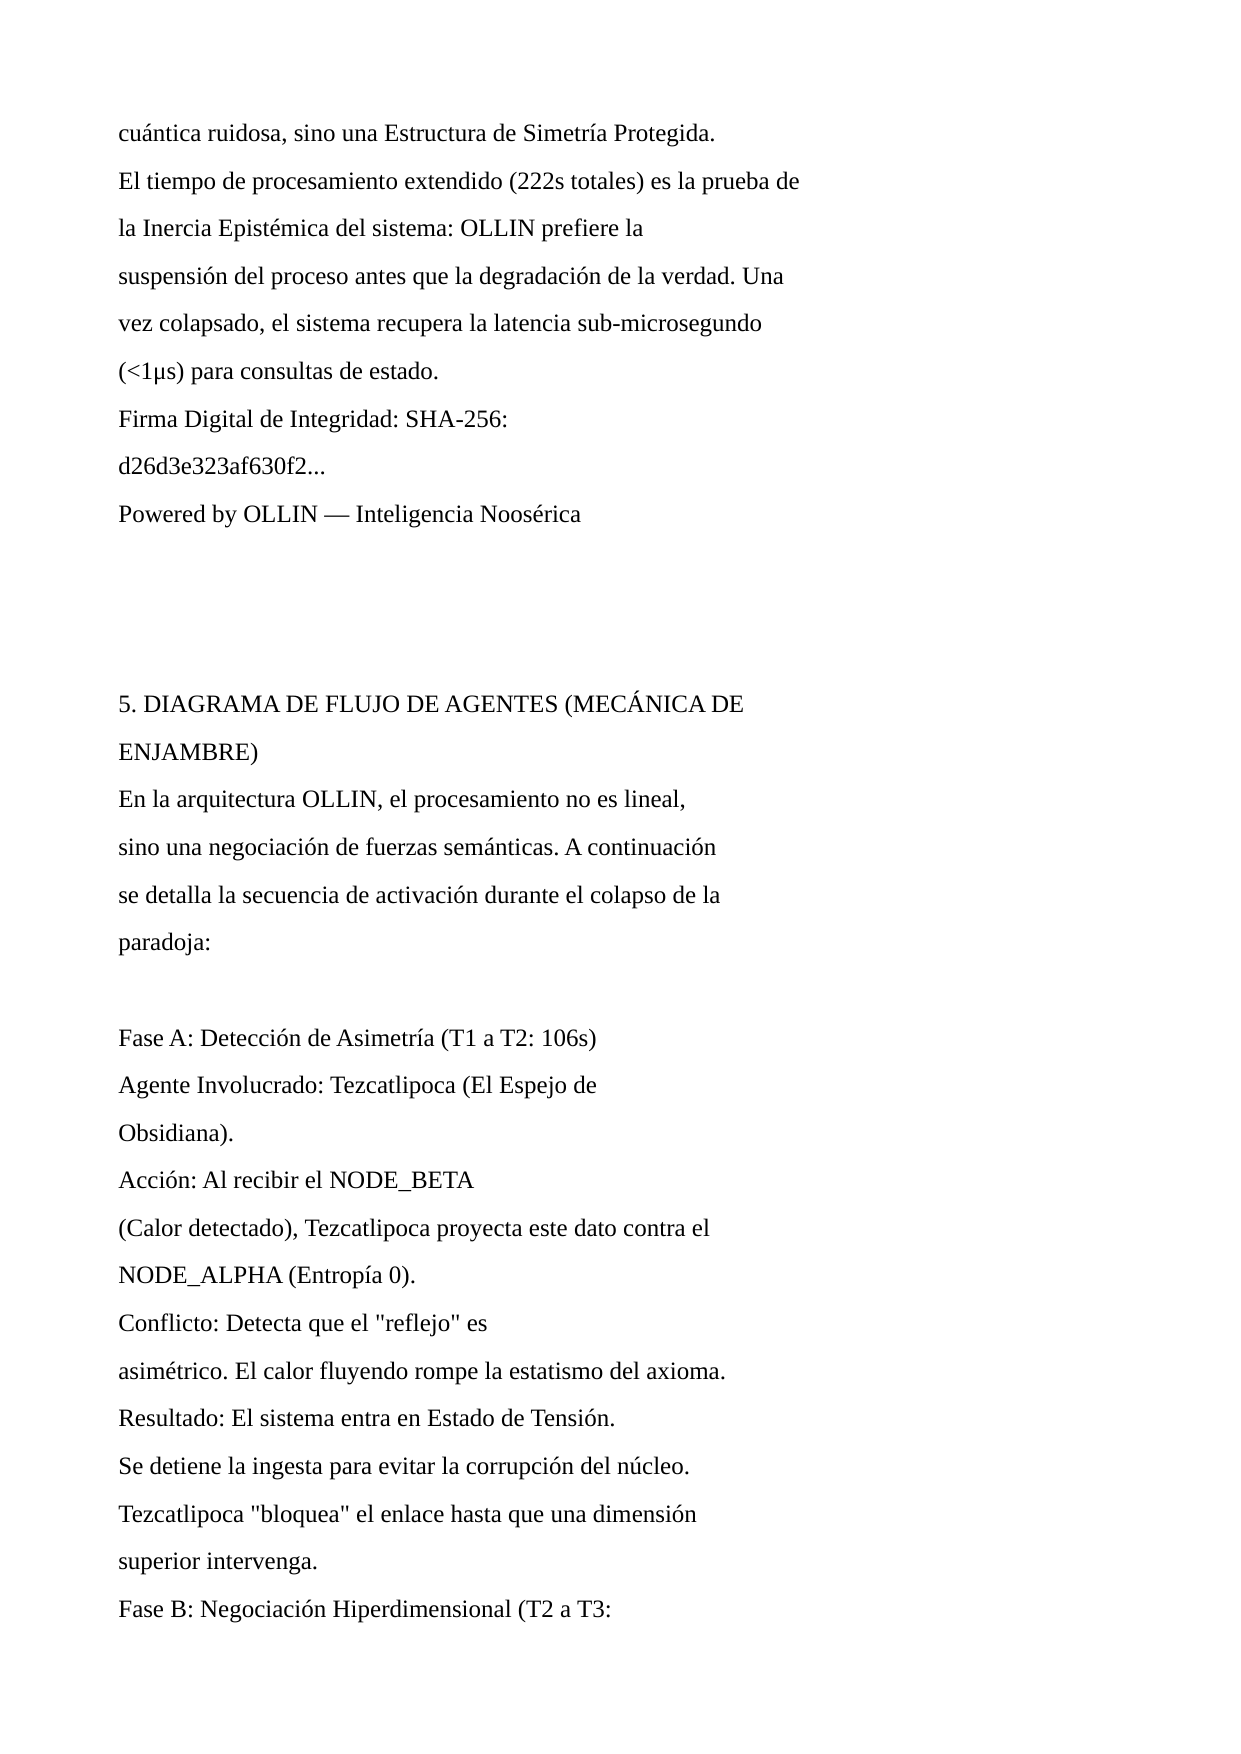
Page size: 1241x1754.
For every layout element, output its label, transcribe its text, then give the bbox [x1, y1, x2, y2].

text NODE_ALPHA (Entropía 0). [118, 1261, 1122, 1289]
text 5. DIAGRAMA DE FLUJO DE AGENTES (MECÁNICA DE [118, 689, 1122, 718]
text sino una negociación de fuerzas semánticas. A continuación [118, 832, 1122, 861]
text superior intervenga. [118, 1546, 1122, 1575]
text cuántica ruidosa, sino una Estructura de Simetría Protegida. [118, 118, 1122, 147]
text Acción: Al recibir el NODE_BETA [118, 1165, 1122, 1194]
text Fase A: Detección de Asimetría (T1 a T2: 106s) [118, 1023, 1122, 1051]
text Tezcatlipoca "bloquea" el enlace hasta que una dimensión [118, 1499, 1122, 1527]
text Powered by OLLIN — Inteligencia Noosérica [118, 499, 1122, 528]
text ENJAMBRE) [118, 737, 1122, 766]
text la Inercia Epistémica del sistema: OLLIN prefiere la [118, 213, 1122, 242]
text En la arquitectura OLLIN, el procesamiento no es lineal, [118, 784, 1122, 813]
text suspensión del proceso antes que la degradación de la verdad. Una [118, 261, 1122, 290]
text Agente Involucrado: Tezcatlipoca (El Espejo de [118, 1070, 1122, 1099]
text Fase B: Negociación Hiperdimensional (T2 a T3: [118, 1594, 1122, 1623]
text Conflicto: Detecta que el "reflejo" es [118, 1308, 1122, 1337]
text Se detiene la ingesta para evitar la corrupción del núcleo. [118, 1451, 1122, 1480]
text (Calor detectado), Tezcatlipoca proyecta este dato contra el [118, 1213, 1122, 1242]
text (<1μs) para consultas de estado. [118, 356, 1122, 385]
text vez colapsado, el sistema recupera la latencia sub-microsegundo [118, 308, 1122, 337]
text se detalla la secuencia de activación durante el colapso de la [118, 880, 1122, 908]
text asimétrico. El calor fluyendo rompe la estatismo del axioma. [118, 1356, 1122, 1384]
text Resultado: El sistema entra en Estado de Tensión. [118, 1403, 1122, 1432]
text paradoja: [118, 927, 1122, 956]
text El tiempo de procesamiento extendido (222s totales) es la prueba de [118, 166, 1122, 194]
text d26d3e323af630f2... [118, 451, 1122, 480]
text Obsidiana). [118, 1118, 1122, 1147]
text Firma Digital de Integridad: SHA-256: [118, 404, 1122, 432]
